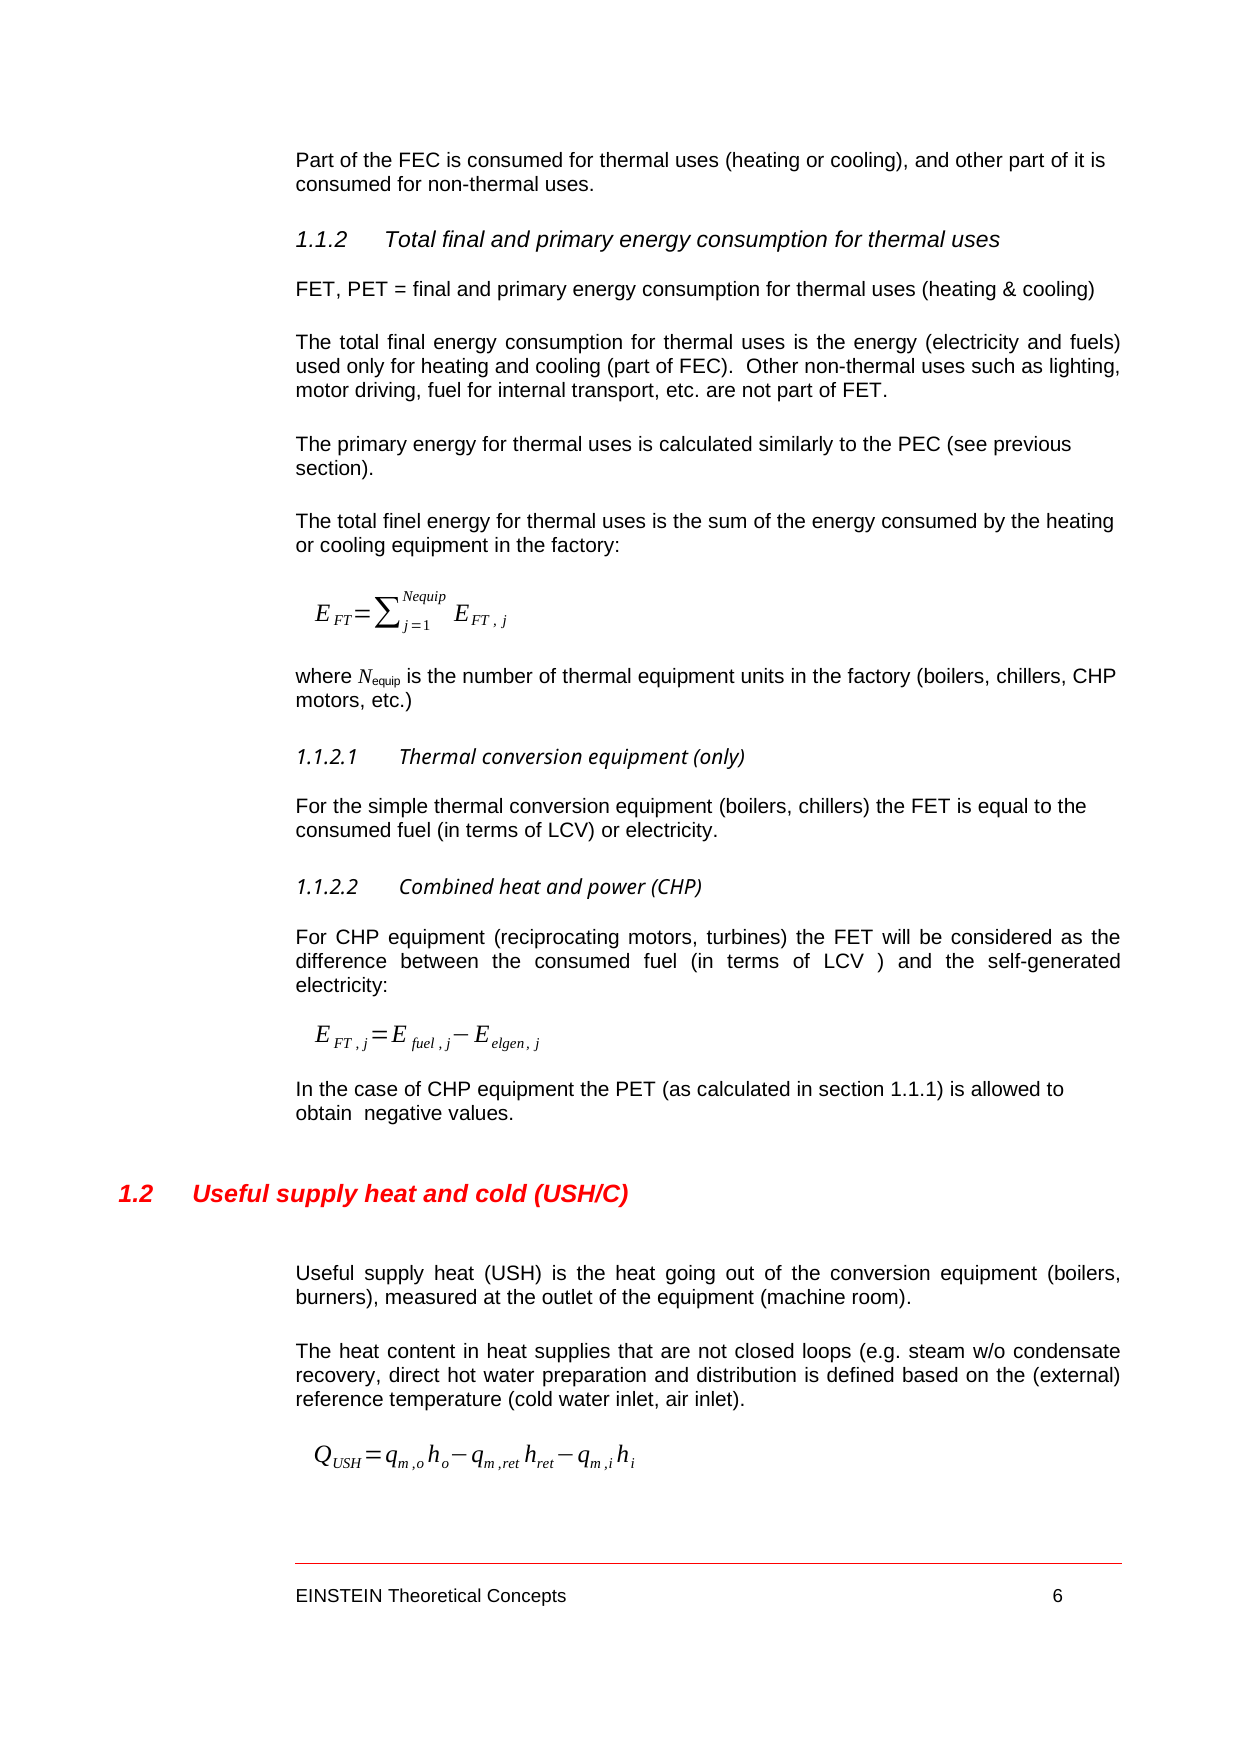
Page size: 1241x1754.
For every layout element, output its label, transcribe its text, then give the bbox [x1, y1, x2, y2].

text FET, PET = final and primary energy consumption for thermal uses (heating & cooling) [295, 276, 1122, 301]
subtitle Combined heat and power (CHP) [295, 872, 1122, 901]
text For the simple thermal conversion equipment (boilers, chillers) the FET is equal to the consumed fuel (in terms of LCV) or electricity. [295, 794, 1122, 842]
text The total finel energy for thermal uses is the sum of the energy consumed by the heating or cooling equipment in the factory: [295, 509, 1122, 557]
subtitle Thermal conversion equipment (only) [295, 742, 1122, 770]
subtitle Total final and primary energy consumption for thermal uses [295, 225, 1122, 252]
text For CHP equipment (reciprocating motors, turbines) the FET will be considered as the difference between the consumed fuel (in terms of LCV ) and the self-generated electricity: [295, 924, 1122, 997]
text Part of the FEC is consumed for thermal uses (heating or cooling), and other part of it is consumed for non-thermal uses. [295, 148, 1122, 196]
text Useful supply heat (USH) is the heat going out of the conversion equipment (boilers, burners), measured at the outlet of the equipment (machine room). [295, 1261, 1122, 1309]
text The heat content in heat supplies that are not closed loops (e.g. steam w/o condensate recovery, direct hot water preparation and distribution is defined based on the (external) reference temperature (cold water inlet, air inlet). [295, 1339, 1122, 1411]
subtitle Useful supply heat and cold (USH/C) [118, 1179, 1122, 1208]
text where Nequip is the number of thermal equipment units in the factory (boilers, chillers, CHP motors, etc.) [295, 664, 1122, 712]
text The primary energy for thermal uses is calculated similarly to the PEC (see previous section). [295, 432, 1122, 480]
text The total final energy consumption for thermal uses is the energy (electricity and fuels) used only for heating and cooling (part of FEC). Other non-thermal uses such as lighting, motor driving, fuel for internal transport, etc. are not part of FET. [295, 330, 1122, 402]
text In the case of CHP equipment the PET (as calculated in section 1.1.1) is allowed to obtain negative values. [295, 1077, 1122, 1125]
